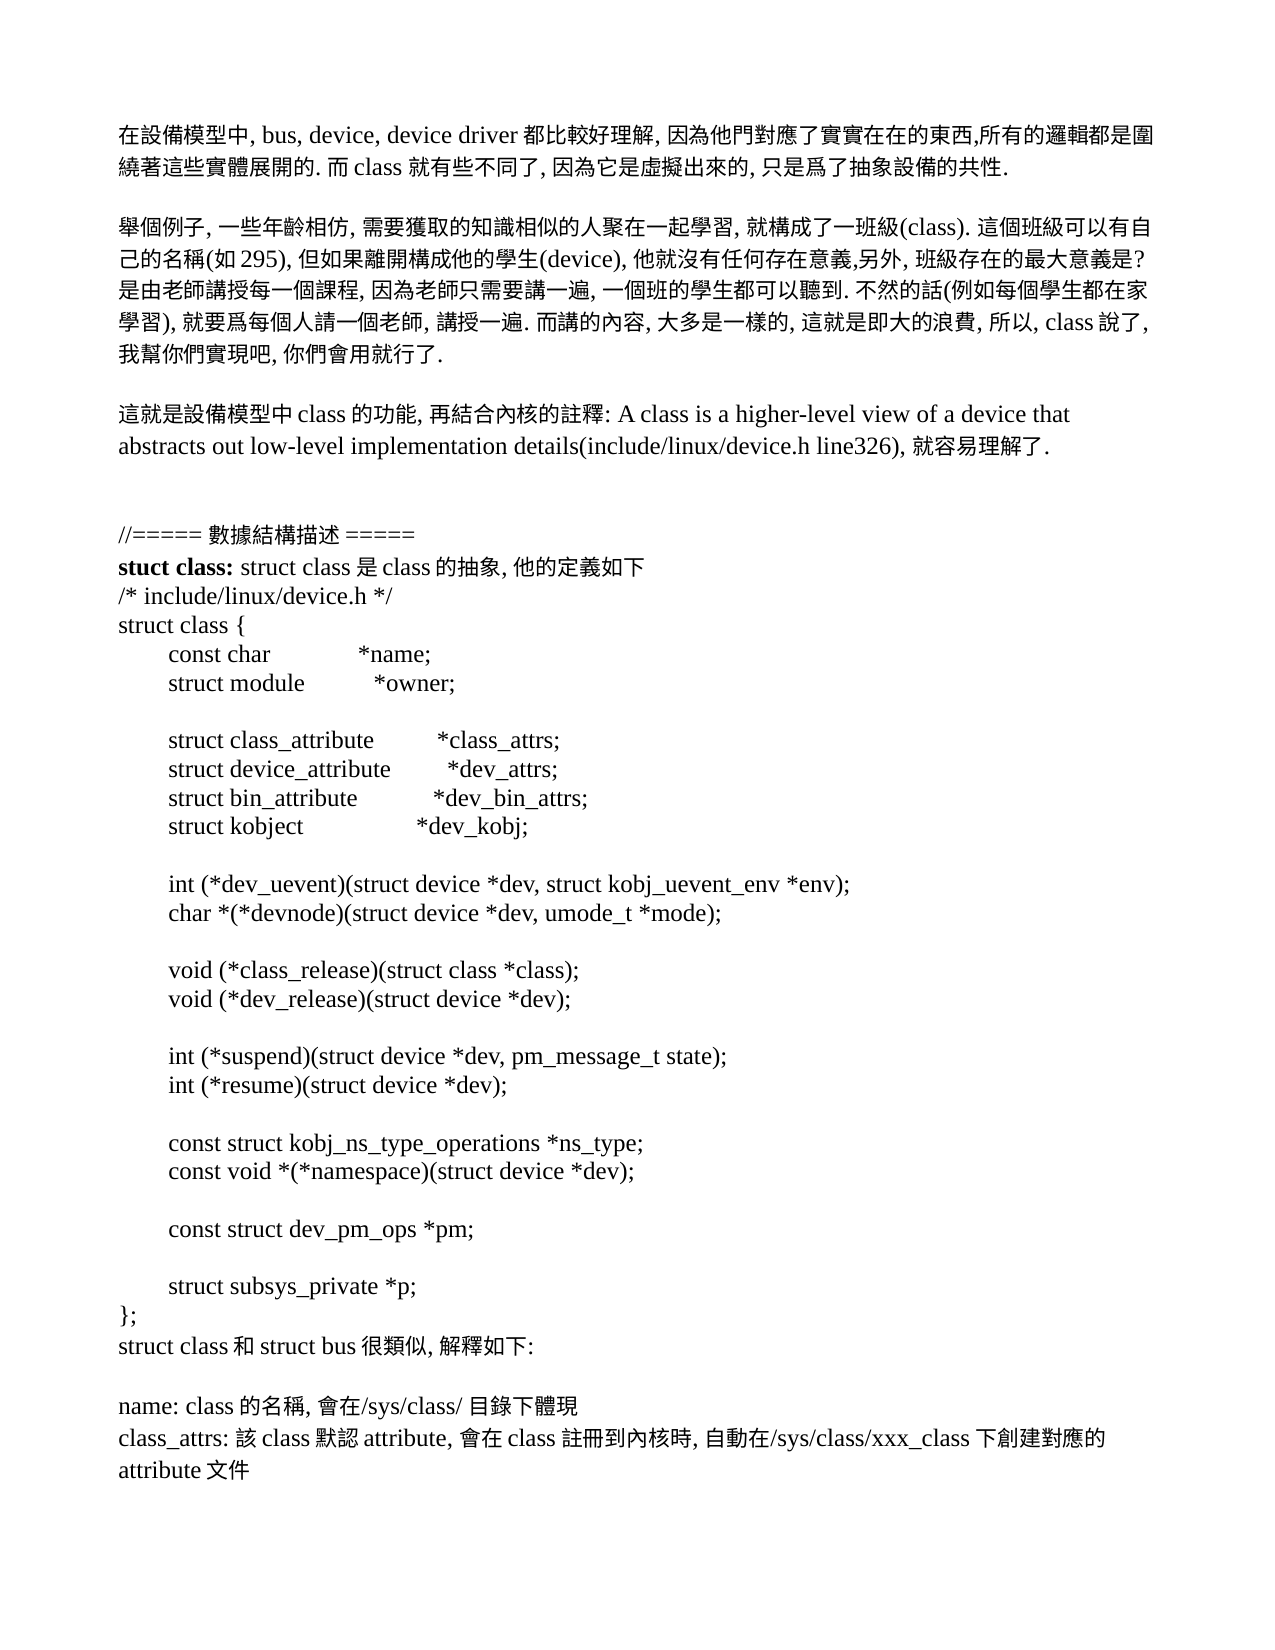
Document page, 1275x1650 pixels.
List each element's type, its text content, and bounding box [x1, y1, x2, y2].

text char *(*devnode)(struct device *dev, umode_t *mode); [118, 898, 1157, 926]
text int (*dev_uevent)(struct device *dev, struct kobj_uevent_env *env); [118, 869, 1157, 898]
text int (*resume)(struct device *dev); [118, 1070, 1157, 1099]
text /* include/linux/device.h */ [118, 581, 1157, 610]
text const void *(*namespace)(struct device *dev); [118, 1156, 1157, 1185]
text struct subsys_private *p; [118, 1271, 1157, 1300]
text class_attrs: 該class默認attribute, 會在class註冊到內核時, 自動在/sys/class/xxx_class下創建對應的attribute文件 [118, 1421, 1157, 1484]
text name: class的名稱, 會在/sys/class/ 目錄下體現 [118, 1389, 1157, 1421]
text //===== 數據結構描述 ===== [118, 518, 1157, 550]
text const struct kobj_ns_type_operations *ns_type; [118, 1128, 1157, 1156]
text int (*suspend)(struct device *dev, pm_message_t state); [118, 1041, 1157, 1070]
text const struct dev_pm_ops *pm; [118, 1214, 1157, 1243]
text struct device_attribute *dev_attrs; [118, 754, 1157, 783]
text void (*dev_release)(struct device *dev); [118, 984, 1157, 1013]
text }; [118, 1300, 1157, 1329]
text struct bin_attribute *dev_bin_attrs; [118, 783, 1157, 811]
text struct class和struct bus很類似, 解釋如下: [118, 1329, 1157, 1361]
text struct class { [118, 610, 1157, 639]
text const char *name; [118, 639, 1157, 668]
text struct module *owner; [118, 668, 1157, 696]
text struct kobject *dev_kobj; [118, 811, 1157, 840]
text 在設備模型中, bus, device, device driver都比較好理解, 因為他門對應了實實在在的東西,所有的邏輯都是圍繞著這些實體展開的. 而class 就有些不同了, 因為它是虛擬出來的, 只是爲了抽象設備的共性. [118, 118, 1157, 181]
text void (*class_release)(struct class *class); [118, 955, 1157, 984]
text 舉個例子, 一些年齡相仿, 需要獲取的知識相似的人聚在一起學習, 就構成了一班級(class). 這個班級可以有自己的名稱(如295), 但如果離開構成他的學生(device), 他就沒有任何存在意義,另外, 班級存在的最大意義是? 是由老師講授每一個課程, 因為老師只需要講一遍, 一個班的學生都可以聽到. 不然的話(例如每個學生都在家學習), 就要爲每個人請一個老師, 講授一遍. 而講的內容, 大多是一樣的, 這就是即大的浪費, 所以, class說了, 我幫你們實現吧, 你們會用就行了. [118, 210, 1157, 368]
text struct class_attribute *class_attrs; [118, 725, 1157, 754]
text 這就是設備模型中class的功能, 再結合內核的註釋: A class is a higher-level view of a device that abstracts out low-level implementation details(include/linux/device.h line326), 就容易理解了. [118, 397, 1157, 461]
text stuct class: struct class是class的抽象, 他的定義如下 [118, 550, 1157, 581]
